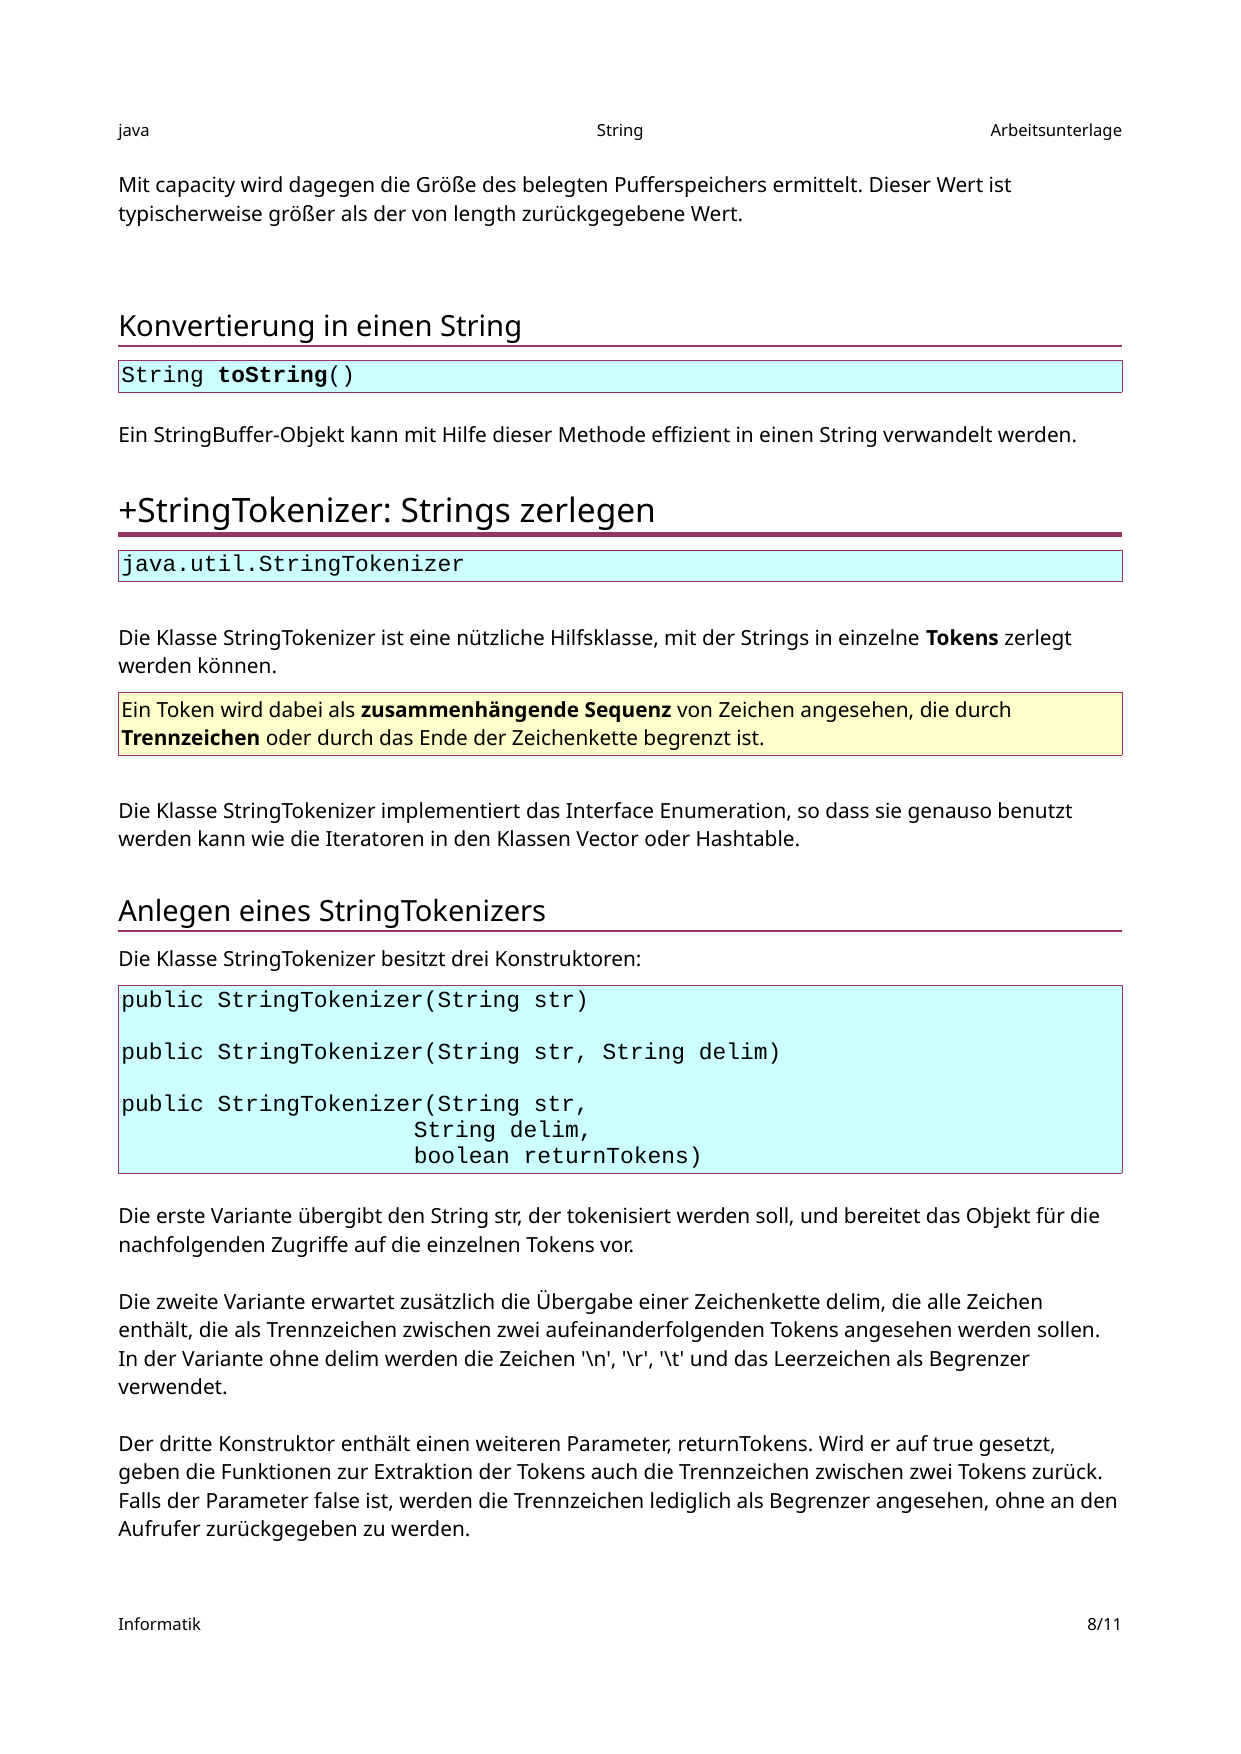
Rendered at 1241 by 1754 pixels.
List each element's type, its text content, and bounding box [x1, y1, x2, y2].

text public StringTokenizer(String str) public StringTokenizer(String str, String delim) public StringTokenizer(String str, String delim, boolean returnTokens) [119, 986, 1122, 1173]
subtitle Anlegen eines StringTokenizers [118, 890, 1122, 930]
text Mit capacity wird dagegen die Größe des belegten Pufferspeichers ermittelt. Dieser Wert ist typischerweise größer als der von length zurückgegebene Wert. [118, 170, 1122, 227]
subtitle +StringTokenizer: Strings zerlegen [118, 486, 1122, 532]
text Die Klasse StringTokenizer besitzt drei Konstruktoren: [118, 944, 1122, 973]
text Die Klasse StringTokenizer implementiert das Interface Enumeration, so dass sie genauso benutzt werden kann wie die Iteratoren in den Klassen Vector oder Hashtable. [118, 796, 1122, 853]
text Die erste Variante übergibt den String str, der tokenisiert werden soll, und bereitet das Objekt für die nachfolgenden Zugriffe auf die einzelnen Tokens vor. [118, 1174, 1122, 1258]
text String toString() [119, 361, 1122, 392]
text Ein Token wird dabei als zusammenhängende Sequenz von Zeichen angesehen, die durch Trennzeichen oder durch das Ende der Zeichenkette begrenzt ist. [119, 693, 1122, 755]
text java.util.StringTokenizer [119, 551, 1122, 581]
text Ein StringBuffer-Objekt kann mit Hilfe dieser Methode effizient in einen String verwandelt werden. [118, 393, 1122, 449]
subtitle Konvertierung in einen String [118, 306, 1122, 345]
text Die Klasse StringTokenizer ist eine nützliche Hilfsklasse, mit der Strings in einzelne Tokens zerlegt werden können. [118, 623, 1122, 679]
text Die zweite Variante erwartet zusätzlich die Übergabe einer Zeichenkette delim, die alle Zeichen enthält, die als Trennzeichen zwischen zwei aufeinanderfolgenden Tokens angesehen werden sollen. In der Variante ohne delim werden die Zeichen '\n', '\r', '\t' und das Leerzeichen als Begrenzer verwendet. Der dritte Konstruktor enthält einen weiteren Parameter, returnTokens. Wird er auf true gesetzt, geben die Funktionen zur Extraktion der Tokens auch die Trennzeichen zwischen zwei Tokens zurück. Falls der Parameter false ist, werden die Trennzeichen lediglich als Begrenzer angesehen, ohne an den Aufrufer zurückgegeben zu werden. [118, 1287, 1122, 1543]
